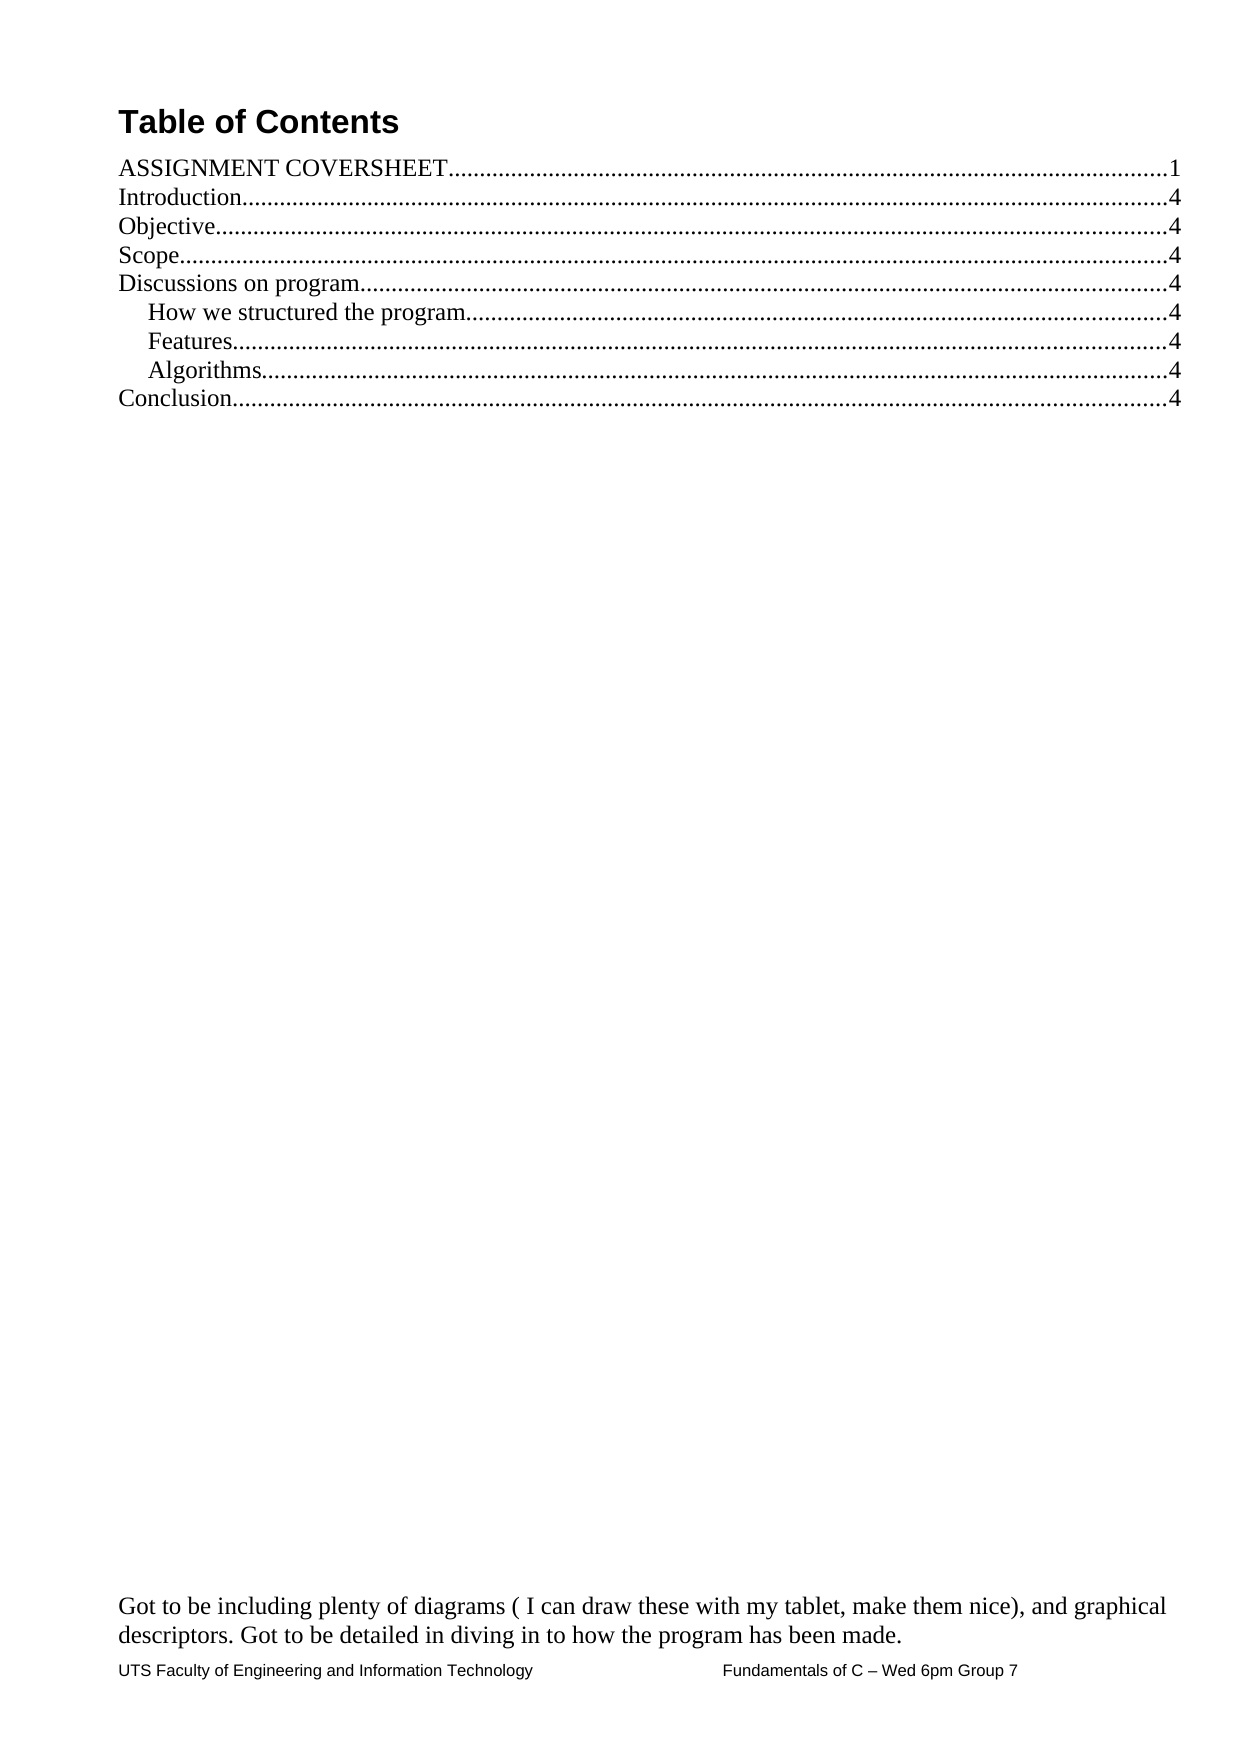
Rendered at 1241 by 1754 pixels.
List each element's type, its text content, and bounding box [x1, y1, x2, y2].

text Algorithms 4 [148, 355, 1181, 383]
text Scope 4 [118, 240, 1181, 268]
text Objective 4 [118, 211, 1181, 240]
text ­ASSIGNMENT COVERSHEET 1 [118, 153, 1181, 182]
text How we structured the program 4 [148, 297, 1181, 326]
text Conclusion 4 [118, 383, 1181, 412]
text Features 4 [148, 326, 1181, 355]
subtitle Table of Contents [118, 103, 1181, 141]
text Got to be including plenty of diagrams ( I can draw these with my tablet, make them nice), and graphical descriptors. Got to be detailed in diving in to how the program has been made. [118, 1591, 1181, 1648]
text Discussions on program 4 [118, 268, 1181, 297]
text Introduction 4 [118, 182, 1181, 211]
